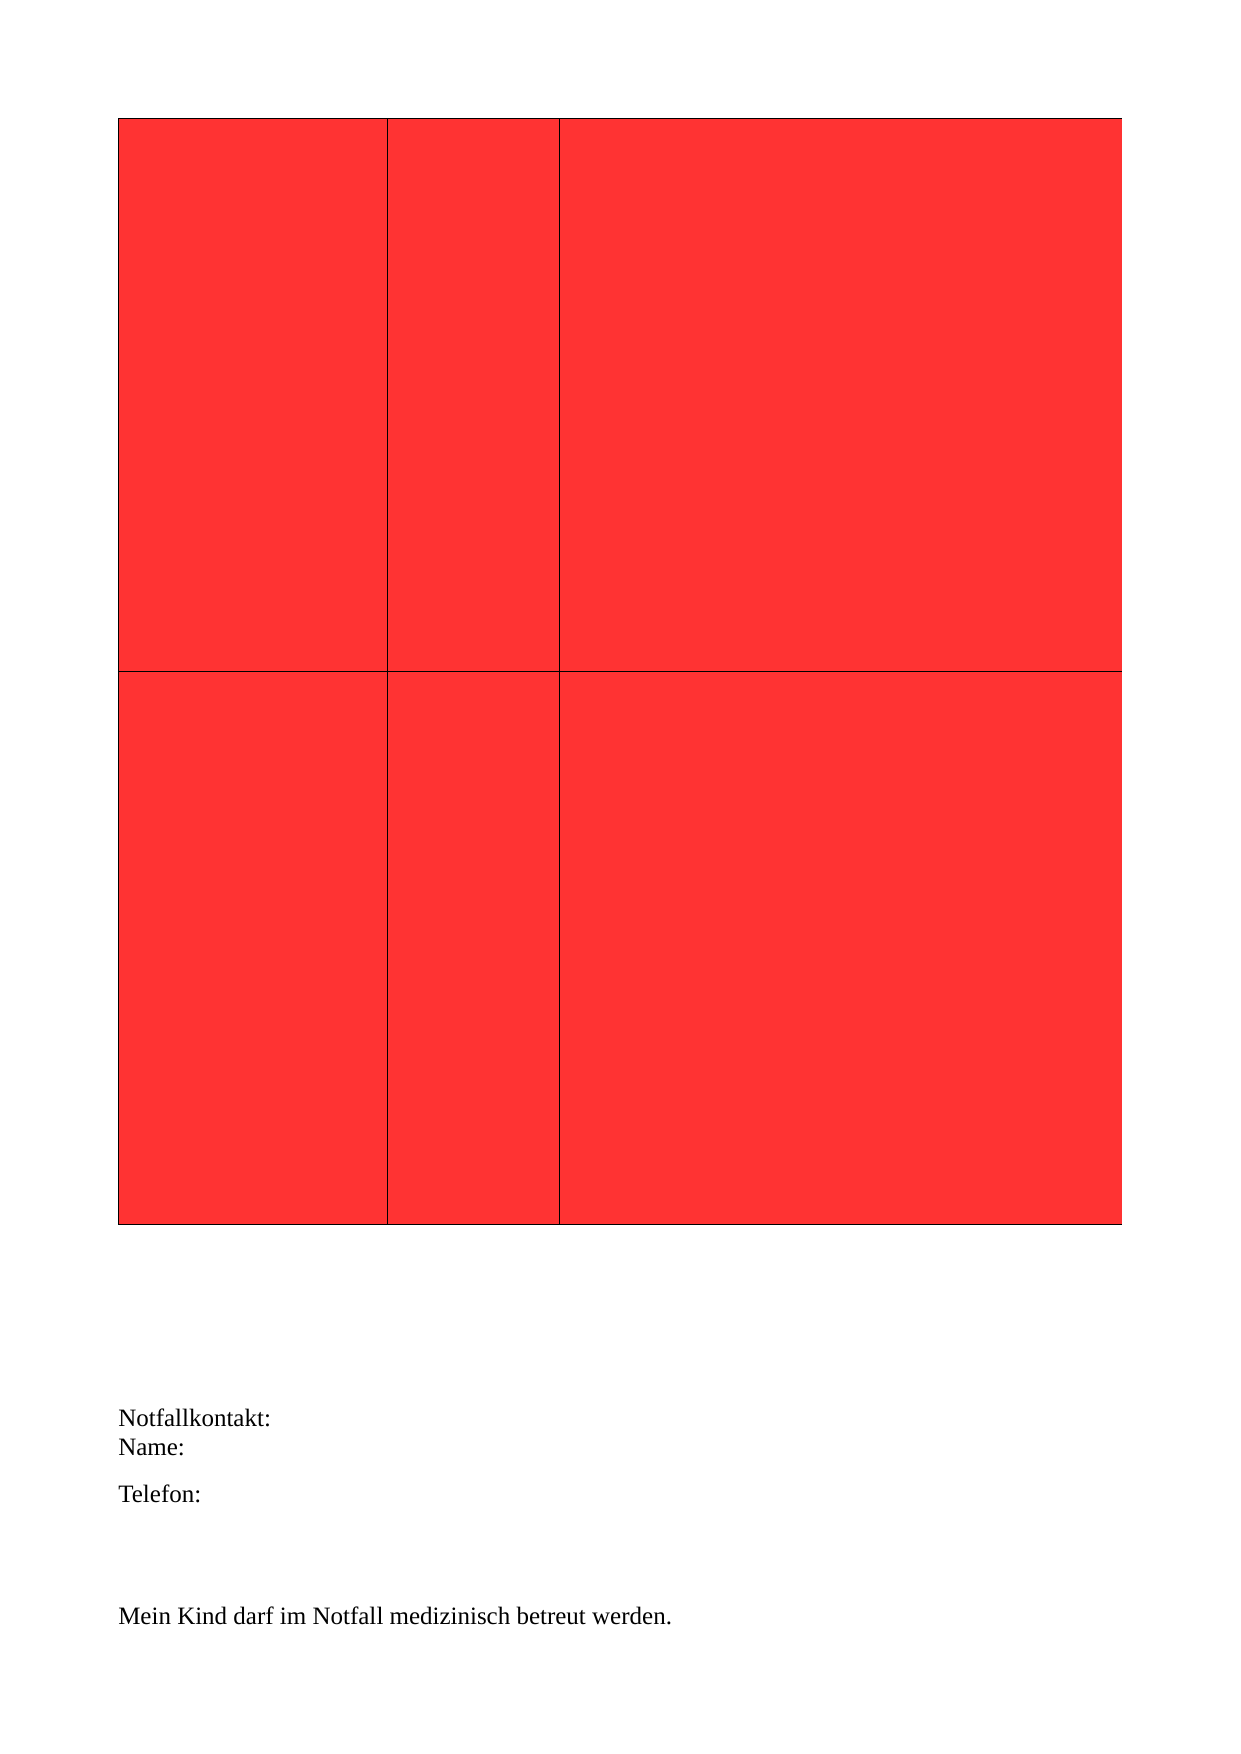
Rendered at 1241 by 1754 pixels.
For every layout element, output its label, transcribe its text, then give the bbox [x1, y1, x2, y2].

table_cell [119, 672, 387, 1224]
table_cell [560, 119, 1122, 671]
table_header Name: [118, 1432, 217, 1479]
table_cell [388, 672, 559, 1224]
table_cell [388, 119, 559, 671]
table_cell Telefon: [118, 1479, 217, 1526]
table_cell [119, 119, 387, 671]
table_cell [560, 672, 1122, 1224]
table_header [118, 1253, 1122, 1403]
table_header [217, 1432, 1122, 1479]
table_cell [217, 1479, 1122, 1526]
text Notfallkontakt: [118, 1403, 1122, 1432]
text Mein Kind darf im Notfall medizinisch betreut werden. [118, 1601, 1122, 1629]
